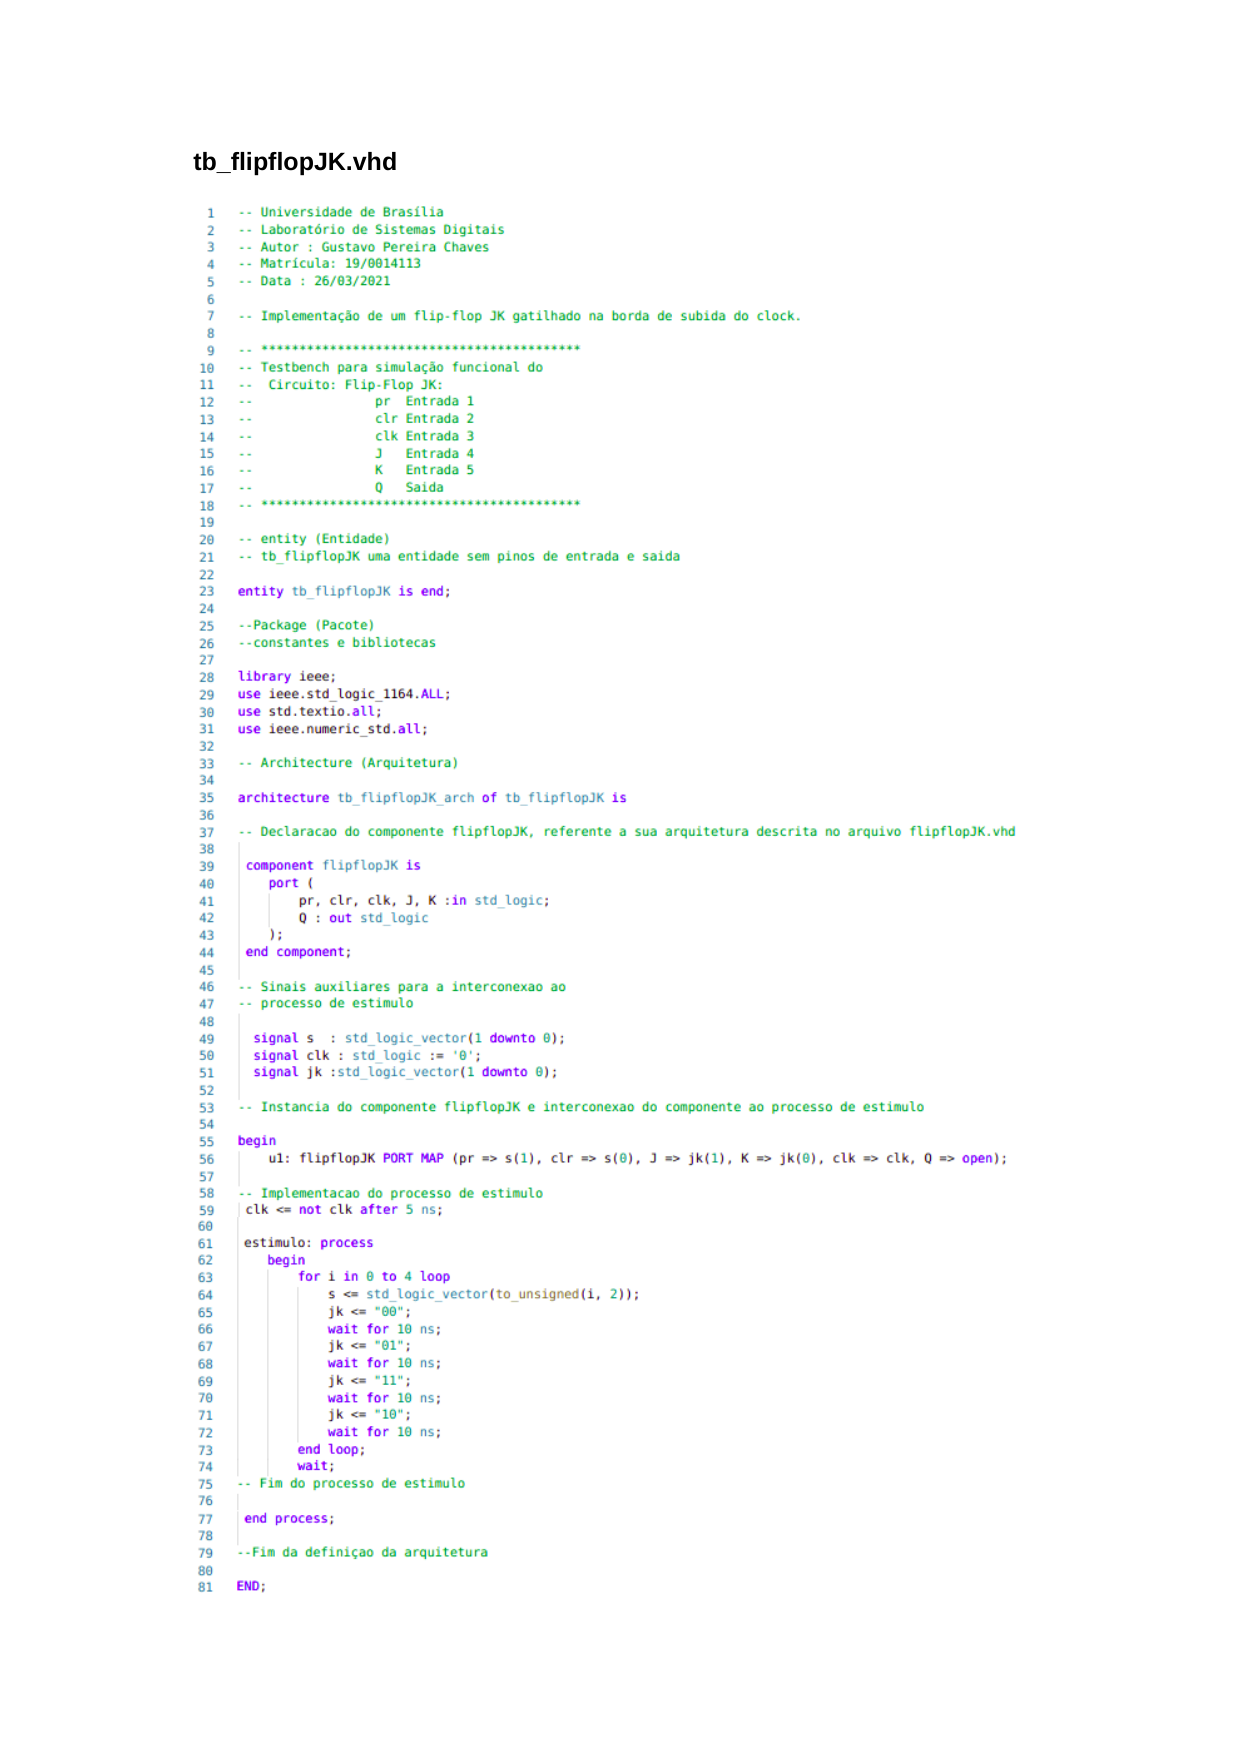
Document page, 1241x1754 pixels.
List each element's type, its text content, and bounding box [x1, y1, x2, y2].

picture [192, 204, 1072, 1598]
list tb_flipflopJK.vhd [156, 147, 1122, 176]
